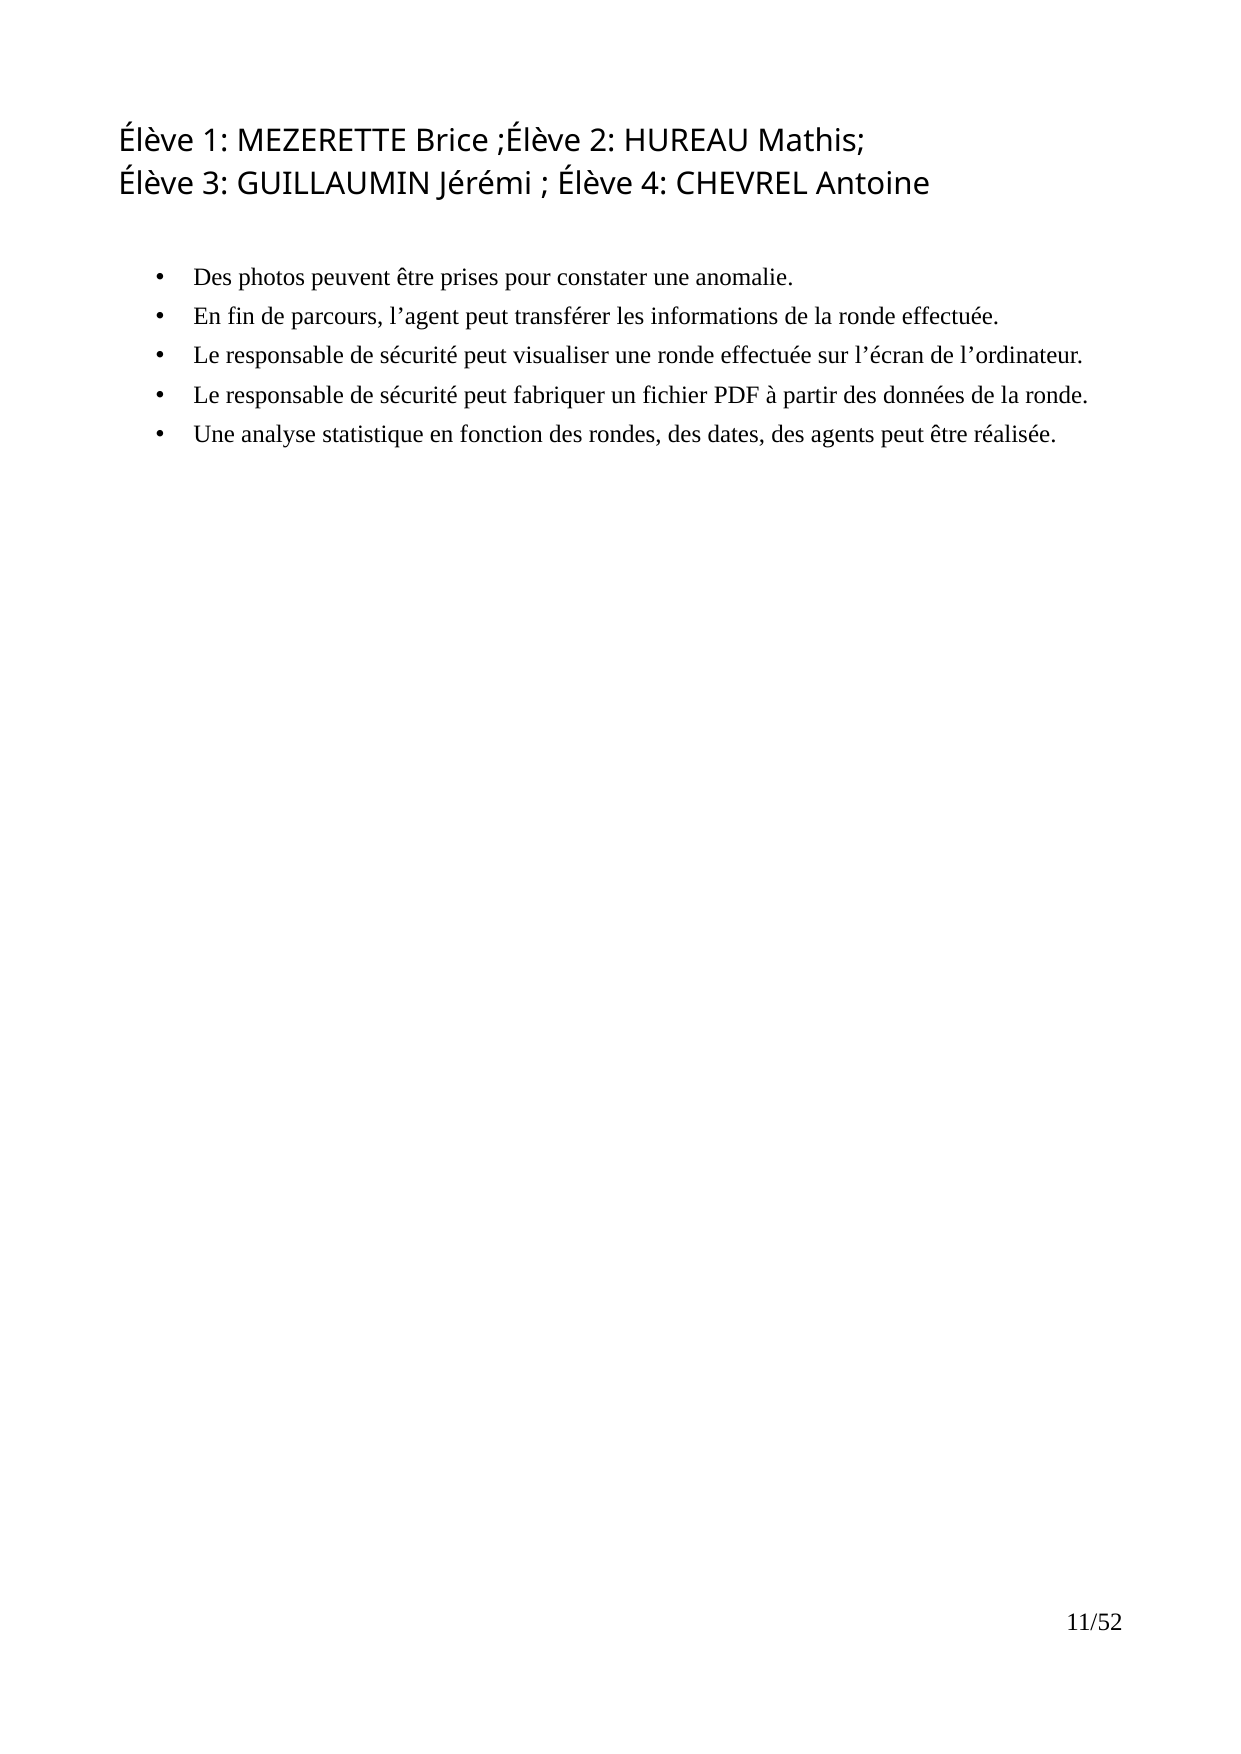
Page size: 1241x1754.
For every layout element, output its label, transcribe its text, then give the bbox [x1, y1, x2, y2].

list Le responsable de sécurité peut visualiser une ronde effectuée sur l’écran de l’ordinateur. [156, 341, 1122, 369]
list Une analyse statistique en fonction des rondes, des dates, des agents peut être réalisée. [156, 419, 1122, 448]
list Des photos peuvent être prises pour constater une anomalie. [156, 262, 1122, 290]
list En fin de parcours, l’agent peut transférer les informations de la ronde effectuée. [156, 301, 1122, 330]
list Le responsable de sécurité peut fabriquer un fichier PDF à partir des données de la ronde. [156, 380, 1122, 409]
